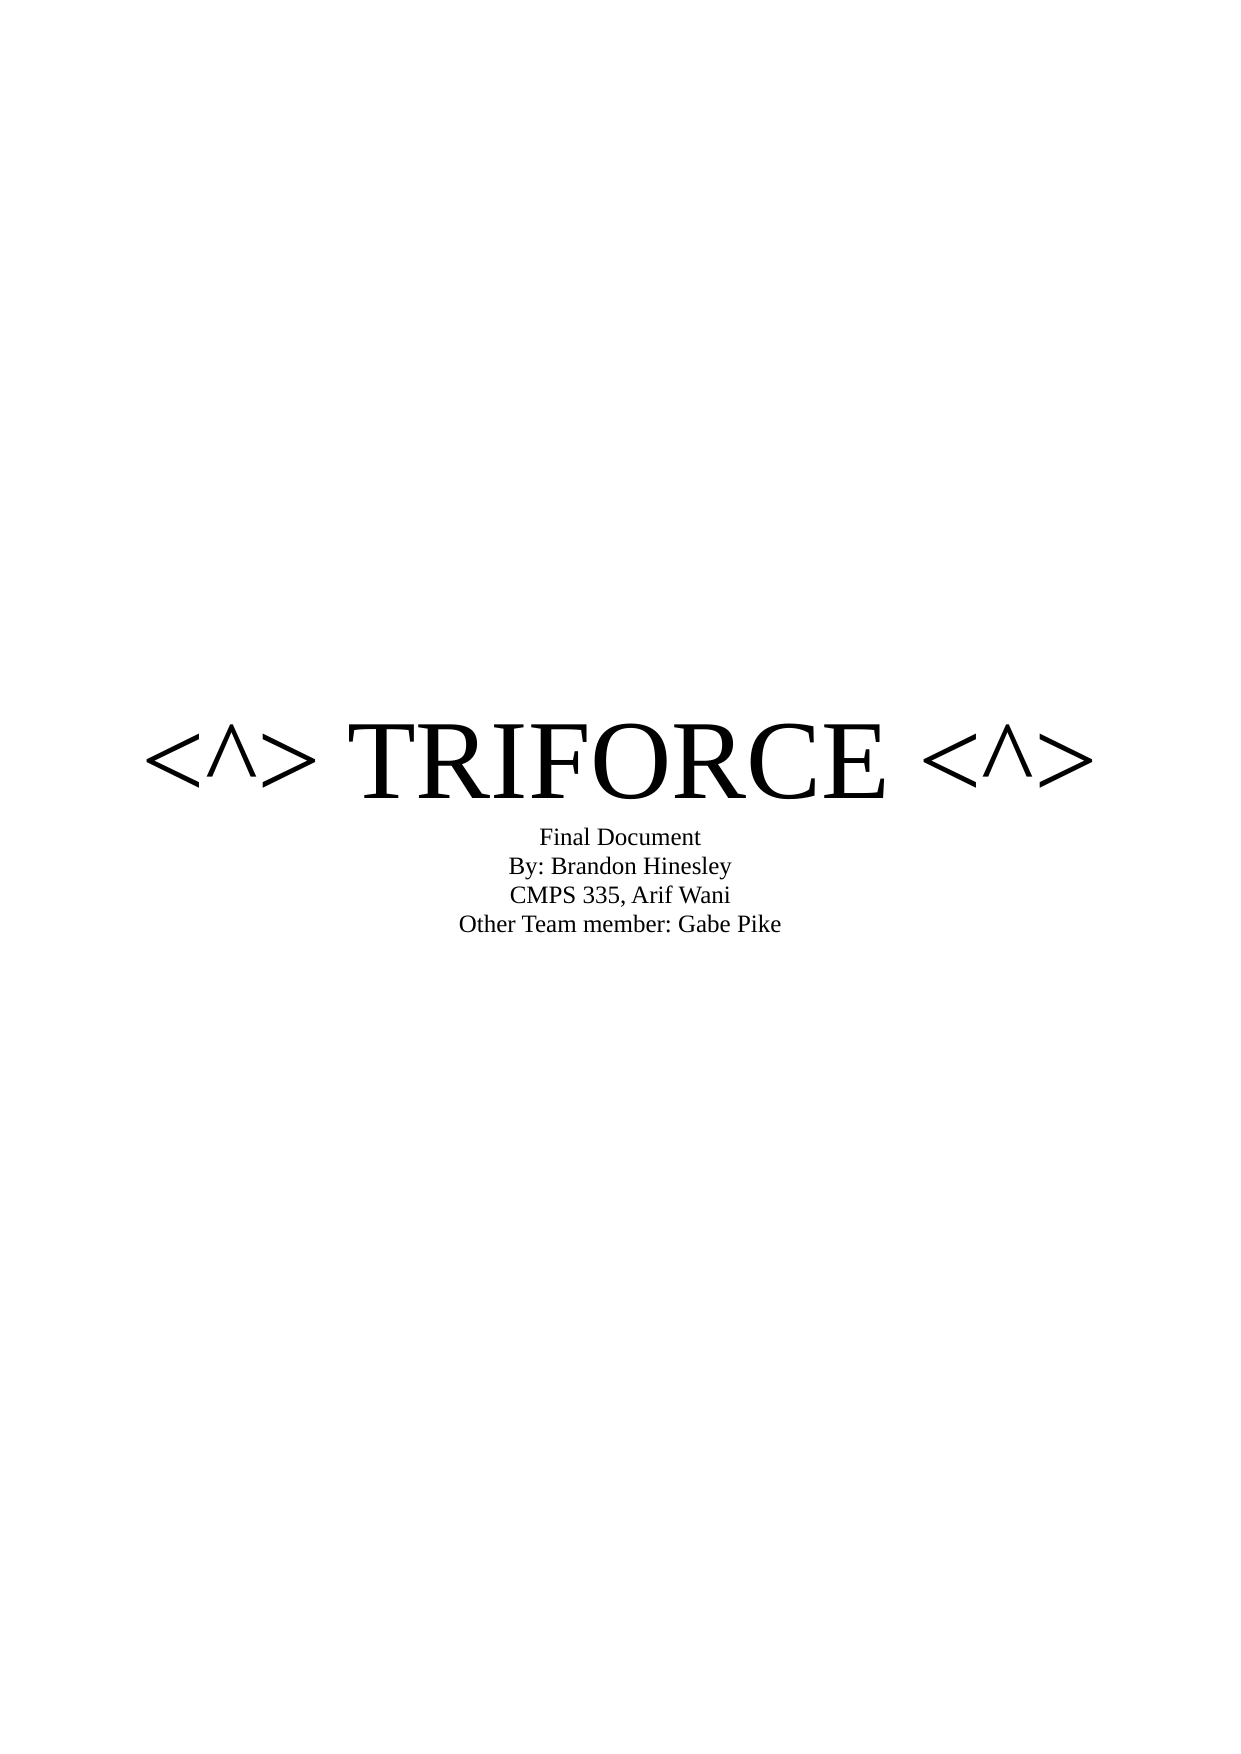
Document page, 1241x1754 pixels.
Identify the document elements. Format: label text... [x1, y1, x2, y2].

text Final Document [118, 822, 1122, 851]
text CMPS 335, Arif Wani [118, 880, 1122, 909]
text Other Team member: Gabe Pike [118, 909, 1122, 937]
text By: Brandon Hinesley [118, 851, 1122, 880]
text <^> TRIFORCE <^> [118, 693, 1122, 822]
